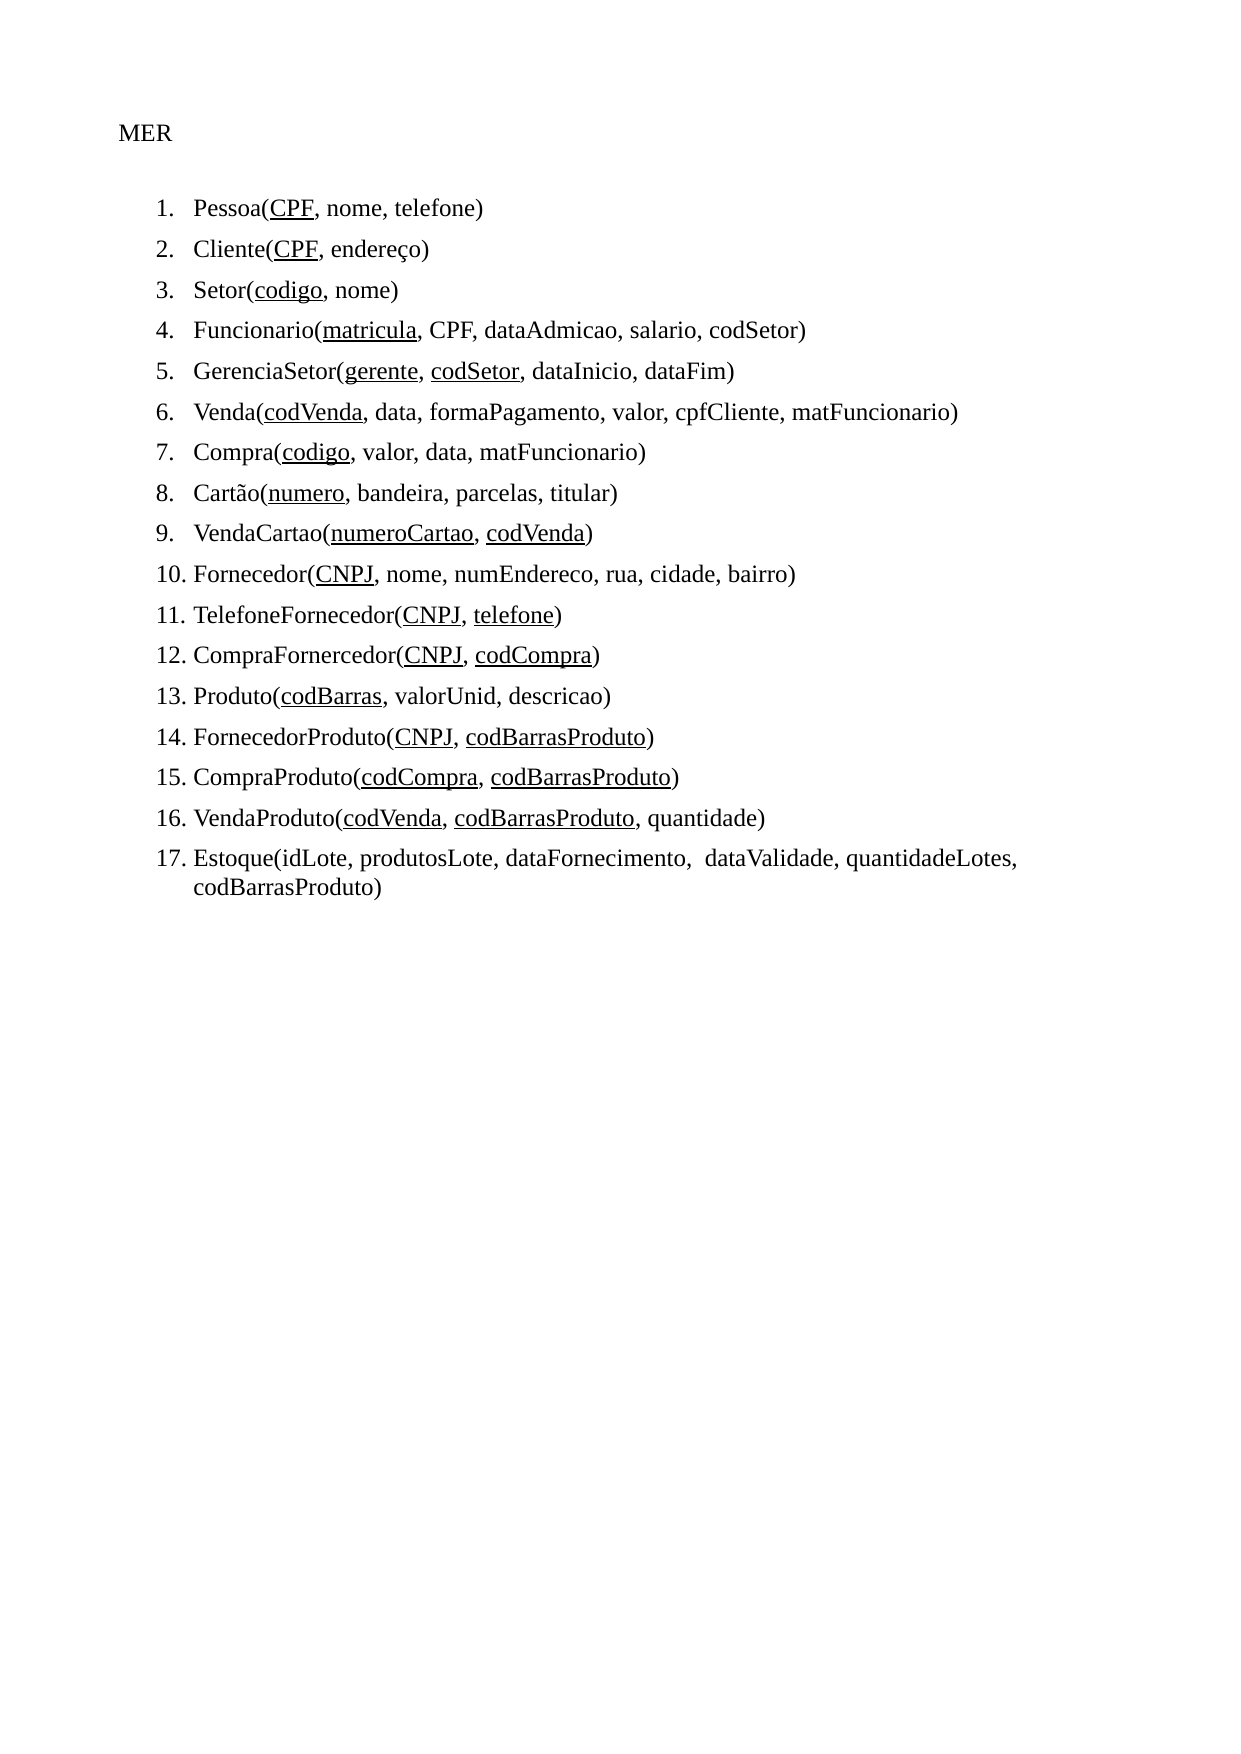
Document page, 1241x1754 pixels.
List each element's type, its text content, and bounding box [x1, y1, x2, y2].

list CompraProduto(codCompra, codBarrasProduto) [156, 762, 1122, 791]
list Cliente(CPF, endereço) [156, 234, 1122, 263]
text MER [118, 118, 1122, 147]
list Setor(codigo, nome) [156, 275, 1122, 303]
list Produto(codBarras, valorUnid, descricao) [156, 681, 1122, 710]
list Cartão(numero, bandeira, parcelas, titular) [156, 478, 1122, 507]
list TelefoneFornecedor(CNPJ, telefone) [156, 600, 1122, 628]
list Pessoa(CPF, nome, telefone) [156, 193, 1122, 222]
list Estoque(idLote, produtosLote, dataFornecimento, dataValidade, quantidadeLotes, codBarrasProduto) [156, 843, 1122, 901]
list Compra(codigo, valor, data, matFuncionario) [156, 437, 1122, 466]
list Fornecedor(CNPJ, nome, numEndereco, rua, cidade, bairro) [156, 559, 1122, 588]
list Funcionario(matricula, CPF, dataAdmicao, salario, codSetor) [156, 315, 1122, 344]
list GerenciaSetor(gerente, codSetor, dataInicio, dataFim) [156, 356, 1122, 385]
list VendaCartao(numeroCartao, codVenda) [156, 518, 1122, 547]
list FornecedorProduto(CNPJ, codBarrasProduto) [156, 722, 1122, 750]
list CompraFornercedor(CNPJ, codCompra) [156, 640, 1122, 669]
list VendaProduto(codVenda, codBarrasProduto, quantidade) [156, 803, 1122, 832]
list Venda(codVenda, data, formaPagamento, valor, cpfCliente, matFuncionario) [156, 397, 1122, 425]
